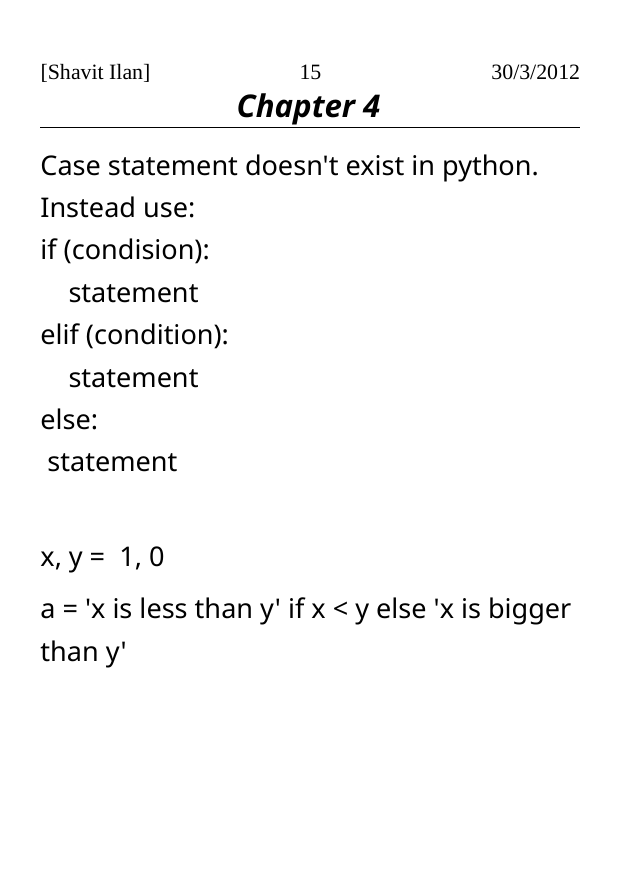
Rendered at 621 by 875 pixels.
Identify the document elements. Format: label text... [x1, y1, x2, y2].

text x, y = 1, 0 [40, 495, 580, 574]
subtitle Chapter 4 [40, 84, 580, 127]
text a = 'x is less than y' if x < y else 'x is bigger than y' [40, 590, 580, 712]
text Case statement doesn't exist in python. Instead use: if (condision): statement elif (condition): statement else: statement [40, 146, 580, 480]
